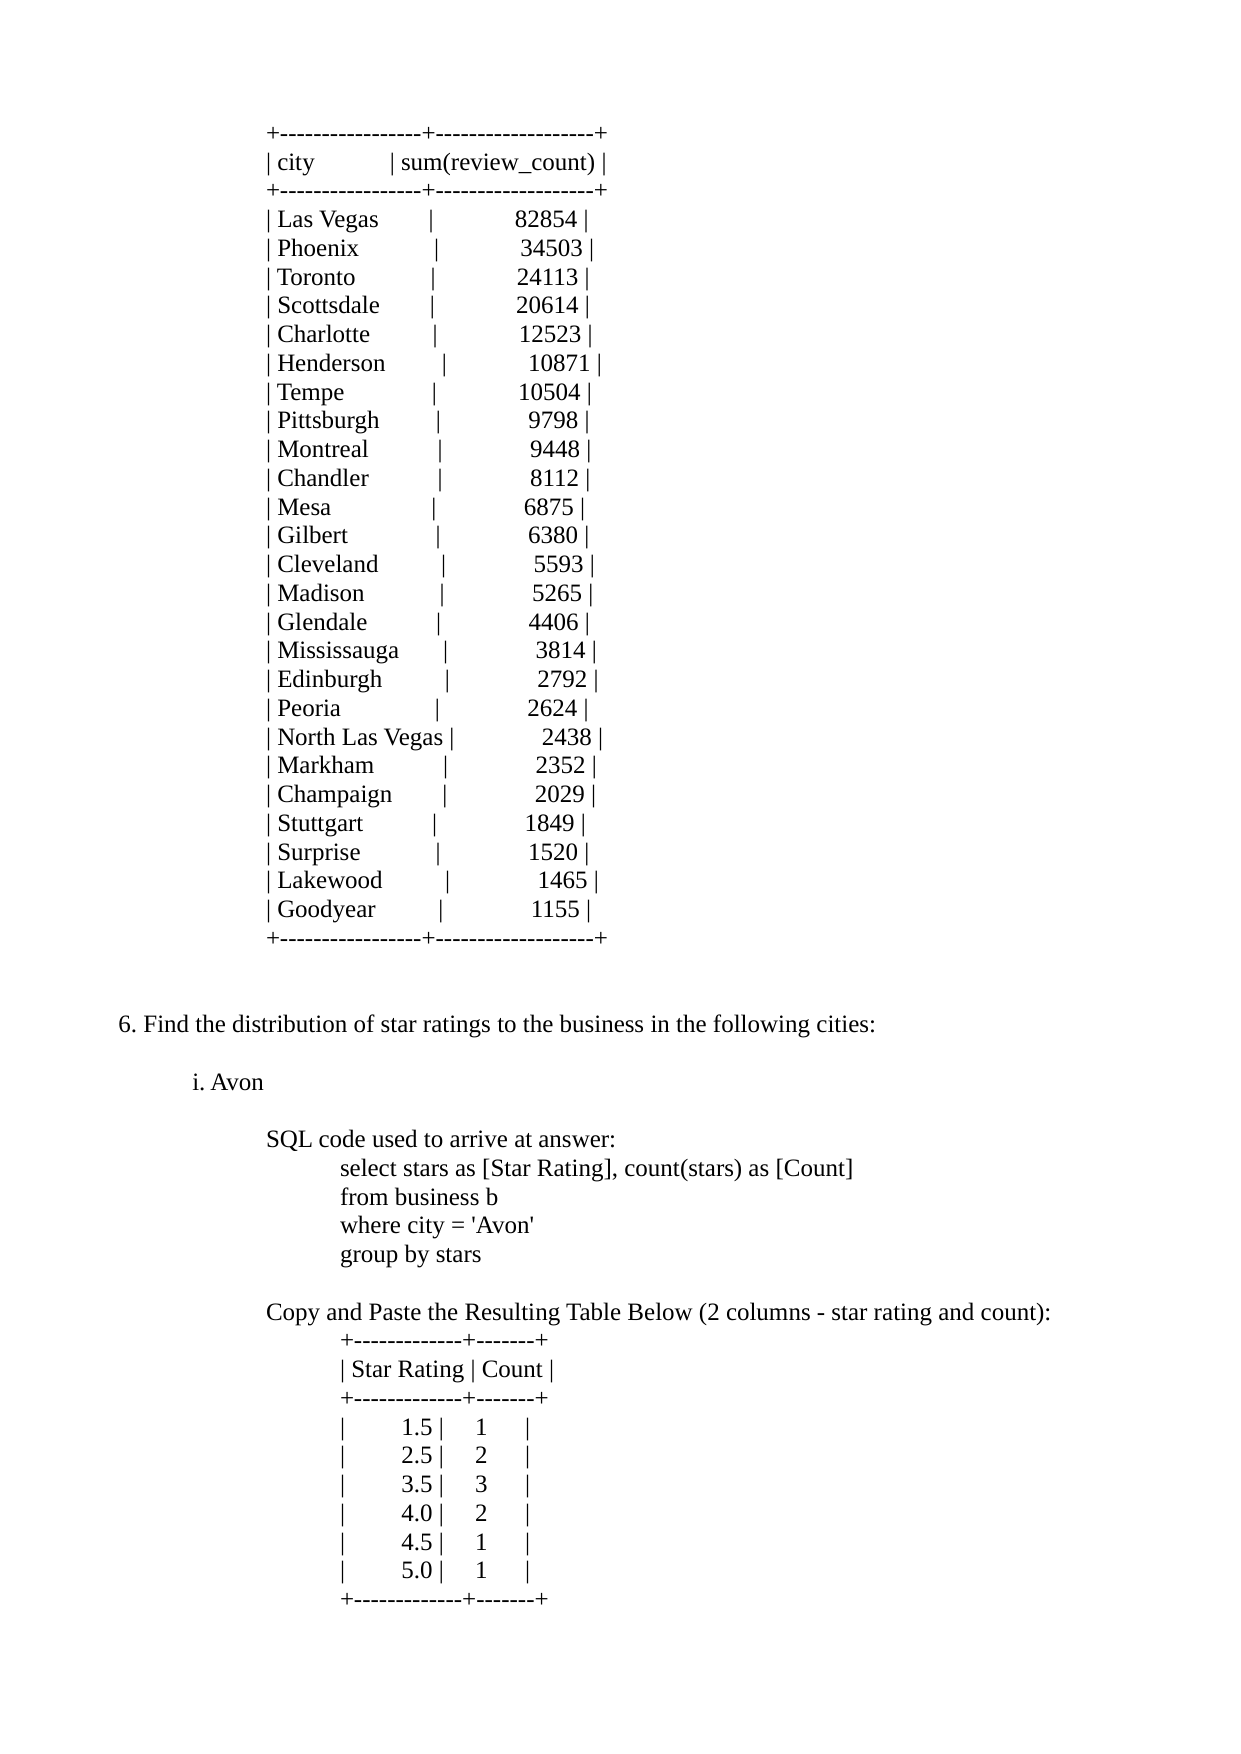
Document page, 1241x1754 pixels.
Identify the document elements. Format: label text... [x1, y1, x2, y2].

text +-----------------+-------------------+ [118, 118, 1122, 147]
text | city | sum(review_count) | [118, 147, 1122, 176]
text | 3.5 | 3 | [118, 1469, 1122, 1498]
text | Goodyear | 1155 | [118, 894, 1122, 923]
text | Cleveland | 5593 | [118, 549, 1122, 578]
text | Las Vegas | 82854 | [118, 204, 1122, 233]
text | Montreal | 9448 | [118, 434, 1122, 463]
text Copy and Paste the Resulting Table Below (2 columns - star rating and count): [118, 1297, 1122, 1326]
text | Star Rating | Count | [118, 1354, 1122, 1383]
text | Stuttgart | 1849 | [118, 808, 1122, 837]
text | 5.0 | 1 | [118, 1556, 1122, 1584]
text | Champaign | 2029 | [118, 779, 1122, 808]
text group by stars [118, 1239, 1122, 1268]
text | Chandler | 8112 | [118, 463, 1122, 492]
text | Peoria | 2624 | [118, 693, 1122, 722]
text +-----------------+-------------------+ [118, 176, 1122, 204]
text | Glendale | 4406 | [118, 607, 1122, 636]
text +-------------+-------+ [118, 1584, 1122, 1613]
text | Lakewood | 1465 | [118, 866, 1122, 894]
text from business b [118, 1182, 1122, 1211]
text | 4.5 | 1 | [118, 1527, 1122, 1556]
text | Charlotte | 12523 | [118, 319, 1122, 348]
text | Mesa | 6875 | [118, 492, 1122, 521]
text 6. Find the distribution of star ratings to the business in the following cities: [118, 1009, 1122, 1038]
text SQL code used to arrive at answer: [118, 1124, 1122, 1153]
text | 1.5 | 1 | [118, 1412, 1122, 1441]
text | North Las Vegas | 2438 | [118, 722, 1122, 751]
text | 4.0 | 2 | [118, 1498, 1122, 1527]
text | Madison | 5265 | [118, 578, 1122, 607]
text | Markham | 2352 | [118, 751, 1122, 779]
text | Edinburgh | 2792 | [118, 664, 1122, 693]
text where city = 'Avon' [118, 1211, 1122, 1239]
text +-----------------+-------------------+ [118, 923, 1122, 952]
text | Tempe | 10504 | [118, 377, 1122, 406]
text | Phoenix | 34503 | [118, 233, 1122, 262]
text | Scottsdale | 20614 | [118, 291, 1122, 319]
text +-------------+-------+ [118, 1383, 1122, 1412]
text | Gilbert | 6380 | [118, 521, 1122, 549]
text | Mississauga | 3814 | [118, 636, 1122, 664]
text | 2.5 | 2 | [118, 1441, 1122, 1469]
text select stars as [Star Rating], count(stars) as [Count] [118, 1153, 1122, 1182]
text i. Avon [118, 1067, 1122, 1096]
text | Henderson | 10871 | [118, 348, 1122, 377]
text | Toronto | 24113 | [118, 262, 1122, 291]
text | Surprise | 1520 | [118, 837, 1122, 866]
text +-------------+-------+ [118, 1326, 1122, 1354]
text | Pittsburgh | 9798 | [118, 406, 1122, 434]
